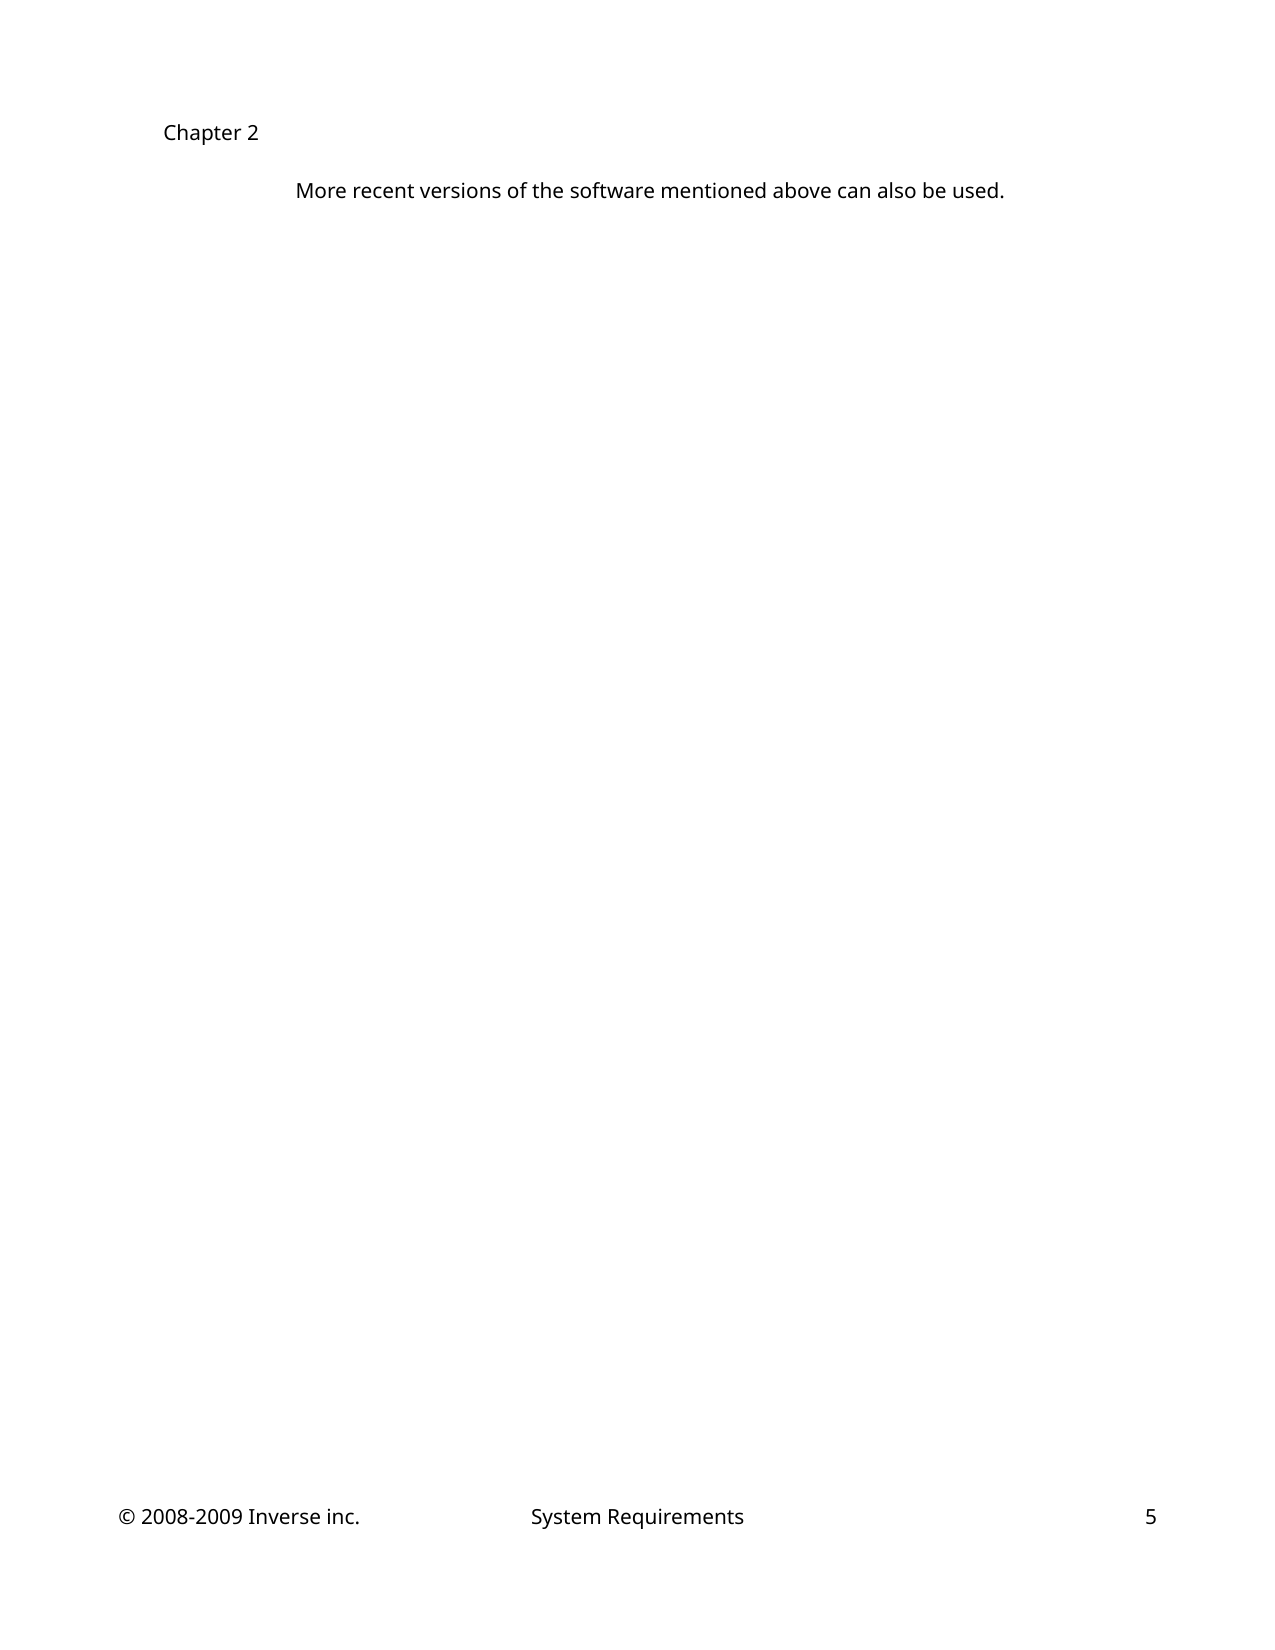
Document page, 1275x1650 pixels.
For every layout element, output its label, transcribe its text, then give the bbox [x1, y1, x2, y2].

text More recent versions of the software mentioned above can also be used. [295, 176, 1157, 204]
